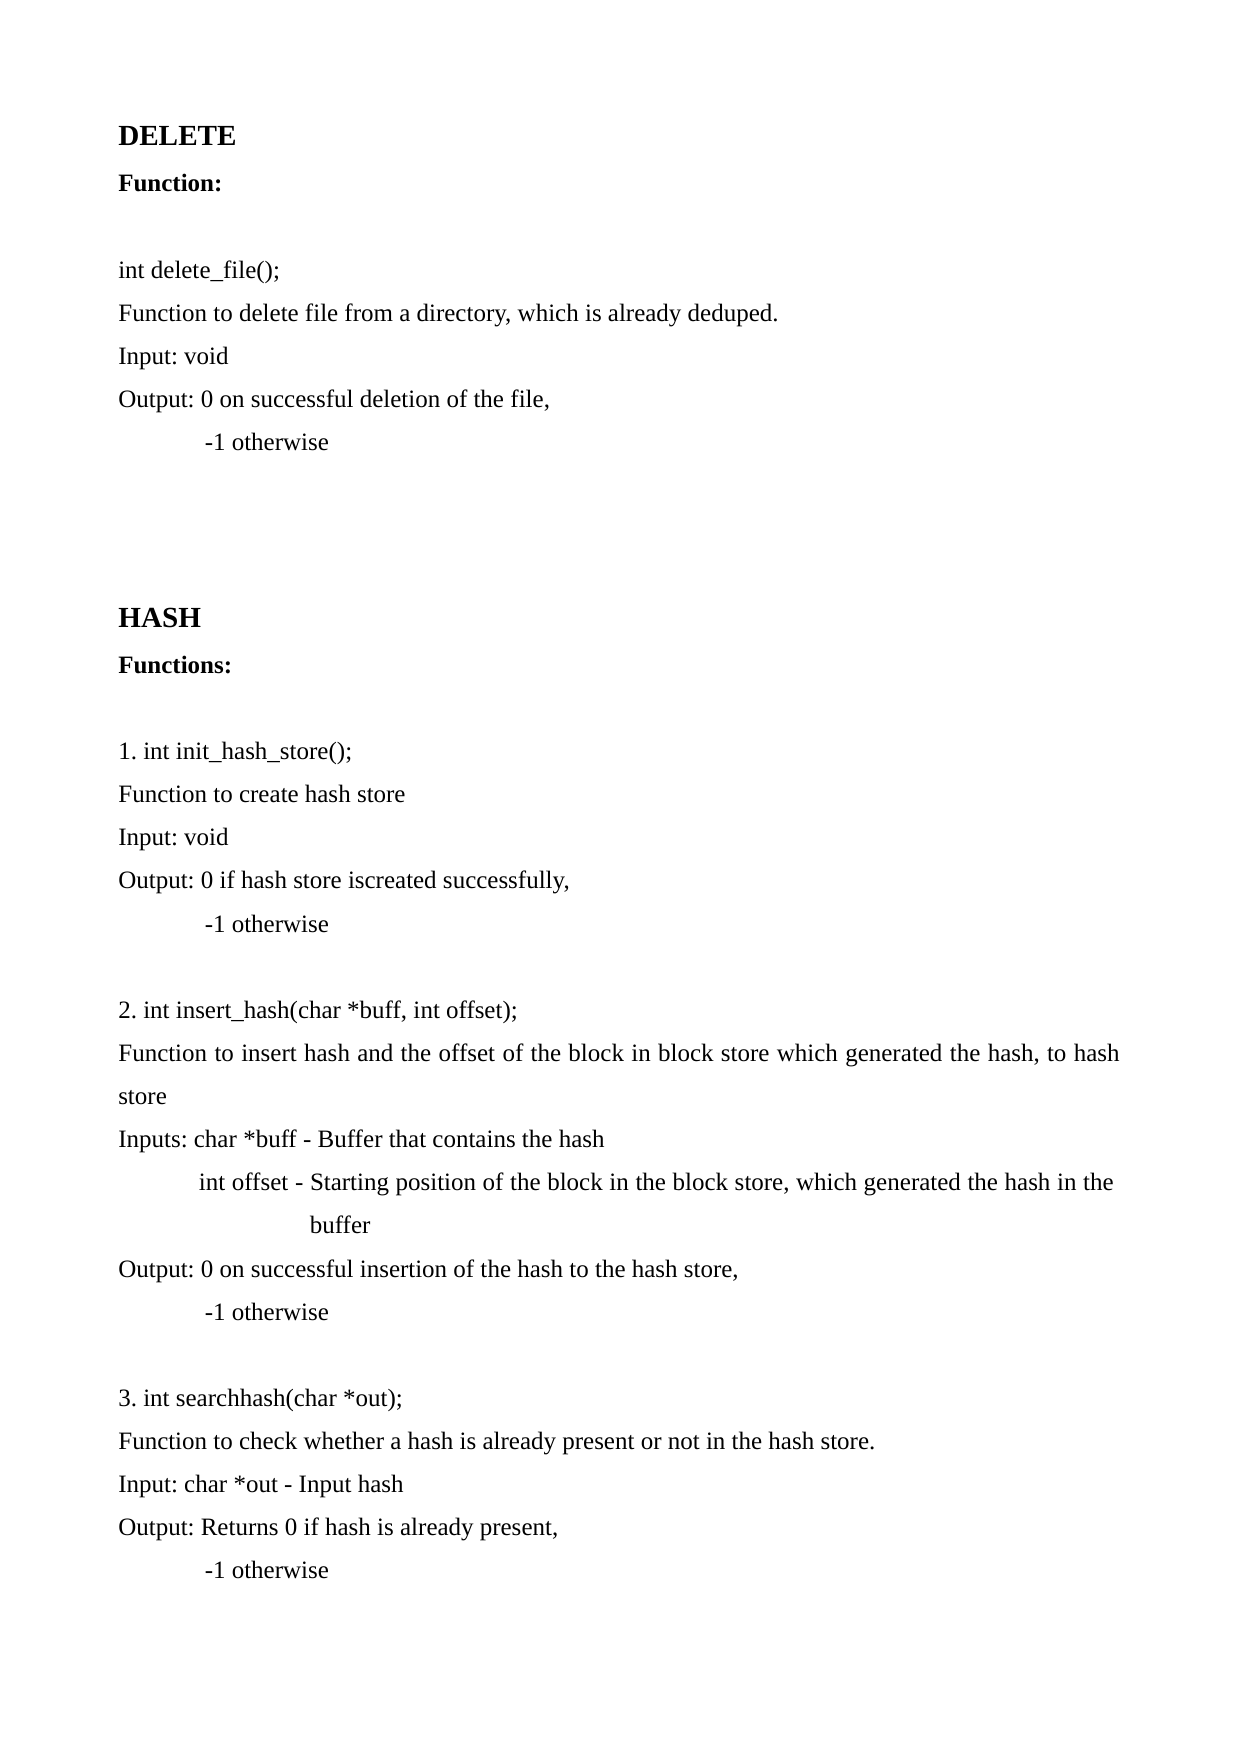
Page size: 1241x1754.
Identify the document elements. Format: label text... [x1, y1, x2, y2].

text -1 otherwise [118, 909, 1122, 937]
text Output: Returns 0 if hash is already present, [118, 1512, 1122, 1541]
text int offset - Starting position of the block in the block store, which generated the hash in the buffer [118, 1167, 1122, 1239]
text Input: char *out - Input hash [118, 1469, 1122, 1498]
text Function: [118, 168, 1122, 197]
text Function to delete file from a directory, which is already deduped. [118, 298, 1122, 327]
text Output: 0 on successful insertion of the hash to the hash store, [118, 1254, 1122, 1282]
text Functions: [118, 650, 1122, 679]
text DELETE [118, 118, 1122, 152]
text Function to check whether a hash is already present or not in the hash store. [118, 1426, 1122, 1455]
text -1 otherwise [118, 427, 1122, 456]
text int delete_file(); [118, 255, 1122, 283]
text 1. int init_hash_store(); [118, 736, 1122, 765]
text 3. int searchhash(char *out); [118, 1383, 1122, 1412]
text Inputs: char *buff - Buffer that contains the hash [118, 1124, 1122, 1153]
text Output: 0 if hash store iscreated successfully, [118, 866, 1122, 894]
text 2. int insert_hash(char *buff, int offset); [118, 995, 1122, 1024]
text Output: 0 on successful deletion of the file, [118, 384, 1122, 413]
text -1 otherwise [118, 1297, 1122, 1326]
text Input: void [118, 822, 1122, 851]
text Input: void [118, 341, 1122, 370]
text Function to create hash store [118, 779, 1122, 808]
text -1 otherwise [118, 1556, 1122, 1584]
text Function to insert hash and the offset of the block in block store which generated the hash, to hash store [118, 1038, 1122, 1110]
text HASH [118, 600, 1122, 633]
